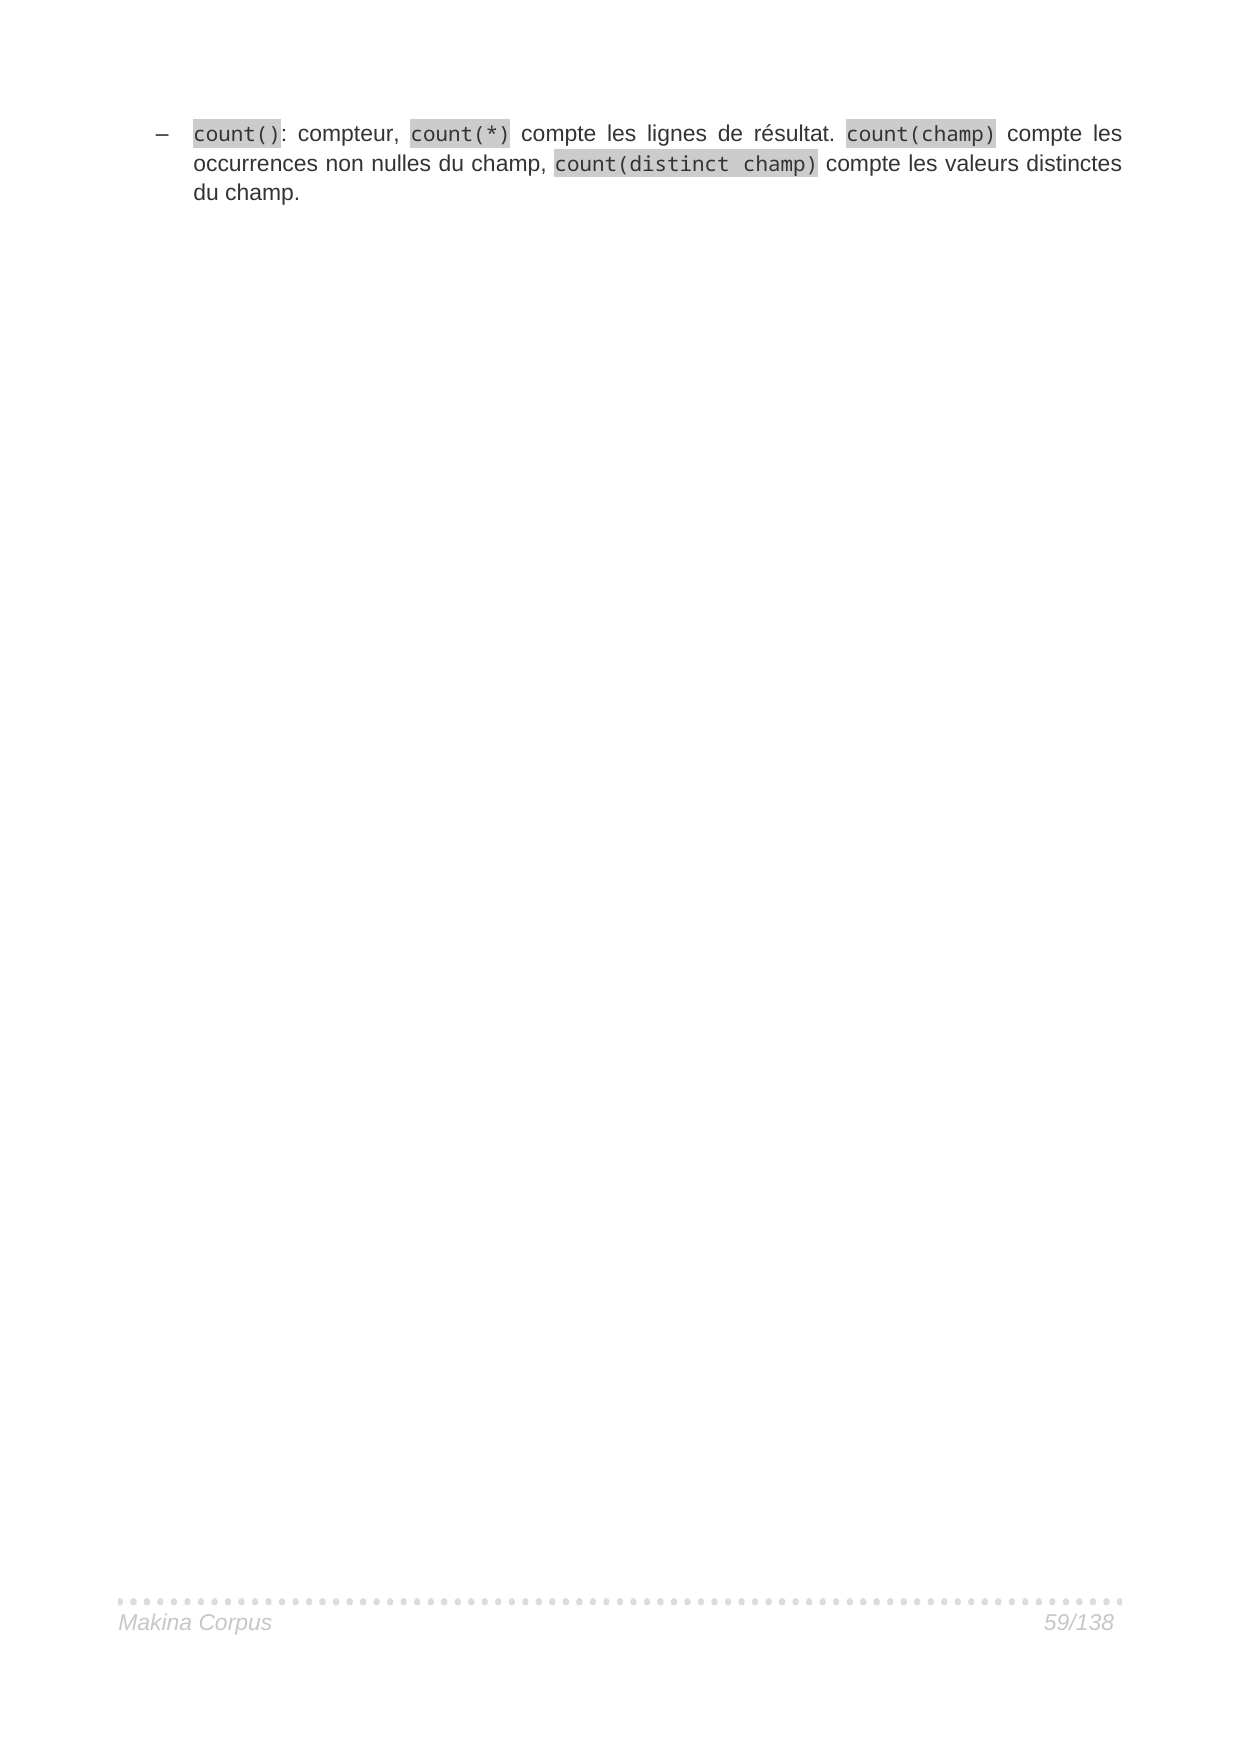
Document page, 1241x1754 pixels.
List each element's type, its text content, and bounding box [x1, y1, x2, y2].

list count(): compteur, count(*) compte les lignes de résultat. count(champ) compte les occurrences non nulles du champ, count(distinct champ) compte les valeurs distinctes du champ. [156, 118, 1122, 207]
picture [118, 1593, 1123, 1610]
